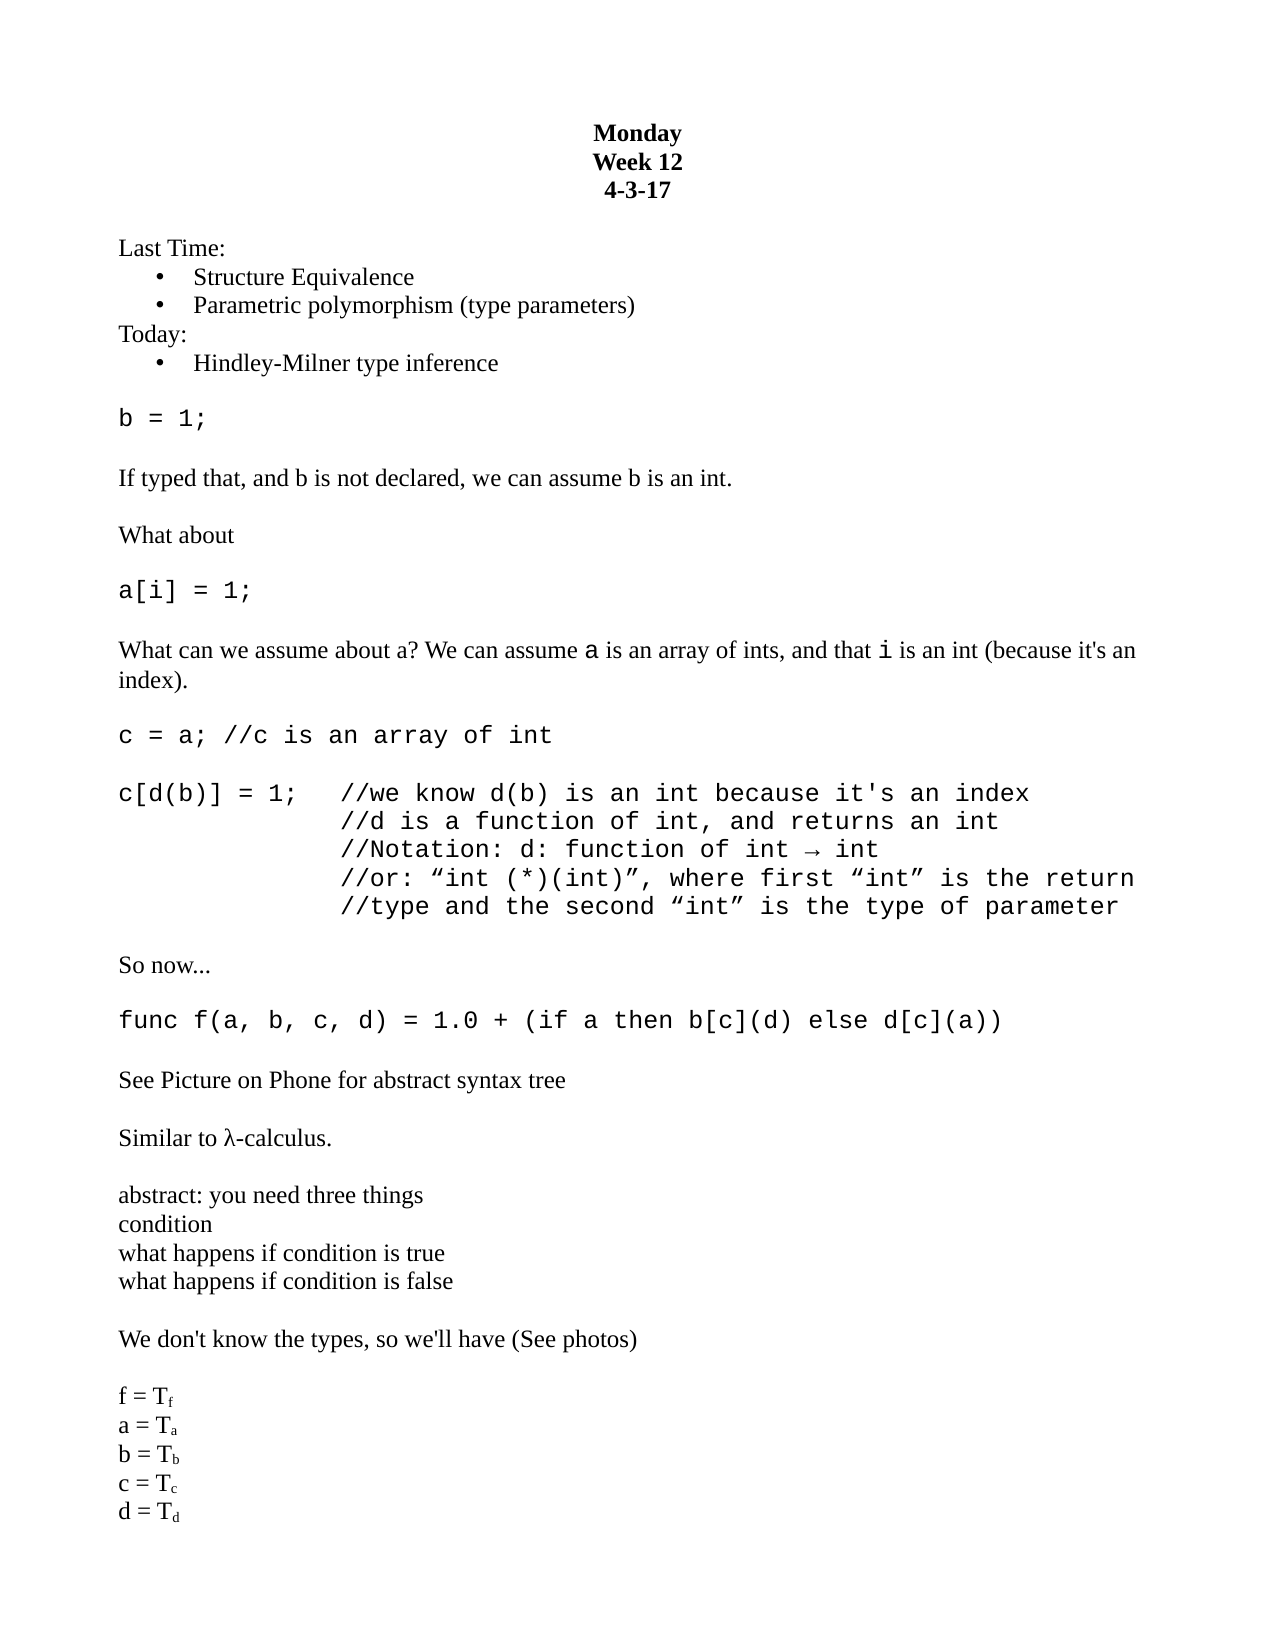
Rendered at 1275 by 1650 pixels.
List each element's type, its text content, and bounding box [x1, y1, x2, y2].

text condition [118, 1209, 1157, 1238]
list Hindley-Milner type inference [156, 348, 1157, 377]
text So now... [118, 951, 1157, 979]
text Last Time: [118, 233, 1157, 262]
text What can we assume about a? We can assume a is an array of ints, and that i is an int (because it's an index). [118, 635, 1157, 694]
text b = Tb [118, 1439, 1157, 1468]
text func f(a, b, c, d) = 1.0 + (if a then b[c](d) else d[c](a)) [118, 1008, 1157, 1036]
text //or: “int (*)(int)”, where first “int” is the return [118, 865, 1157, 893]
text Today: [118, 319, 1157, 348]
text We don't know the types, so we'll have (See photos) [118, 1324, 1157, 1353]
text what happens if condition is false [118, 1266, 1157, 1295]
text d = Td [118, 1496, 1157, 1525]
text If typed that, and b is not declared, we can assume b is an int. [118, 463, 1157, 491]
text //type and the second “int” is the type of parameter [118, 893, 1157, 922]
text c = a; //c is an array of int [118, 723, 1157, 751]
list Parametric polymorphism (type parameters) [156, 291, 1157, 319]
text //d is a function of int, and returns an int [118, 808, 1157, 837]
text Monday [118, 118, 1157, 147]
text Week 12 [118, 147, 1157, 176]
text What about [118, 520, 1157, 549]
text 4-3-17 [118, 176, 1157, 204]
text f = Tf [118, 1381, 1157, 1410]
text //Notation: d: function of int → int [118, 837, 1157, 865]
text a = Ta [118, 1410, 1157, 1439]
text abstract: you need three things [118, 1180, 1157, 1209]
list Structure Equivalence [156, 262, 1157, 291]
text b = 1; [118, 406, 1157, 434]
text c[d(b)] = 1; //we know d(b) is an int because it's an index [118, 780, 1157, 808]
text c = Tc [118, 1468, 1157, 1496]
text See Picture on Phone for abstract syntax tree [118, 1065, 1157, 1094]
text a[i] = 1; [118, 578, 1157, 606]
text what happens if condition is true [118, 1238, 1157, 1266]
text Similar to λ-calculus. [118, 1123, 1157, 1151]
